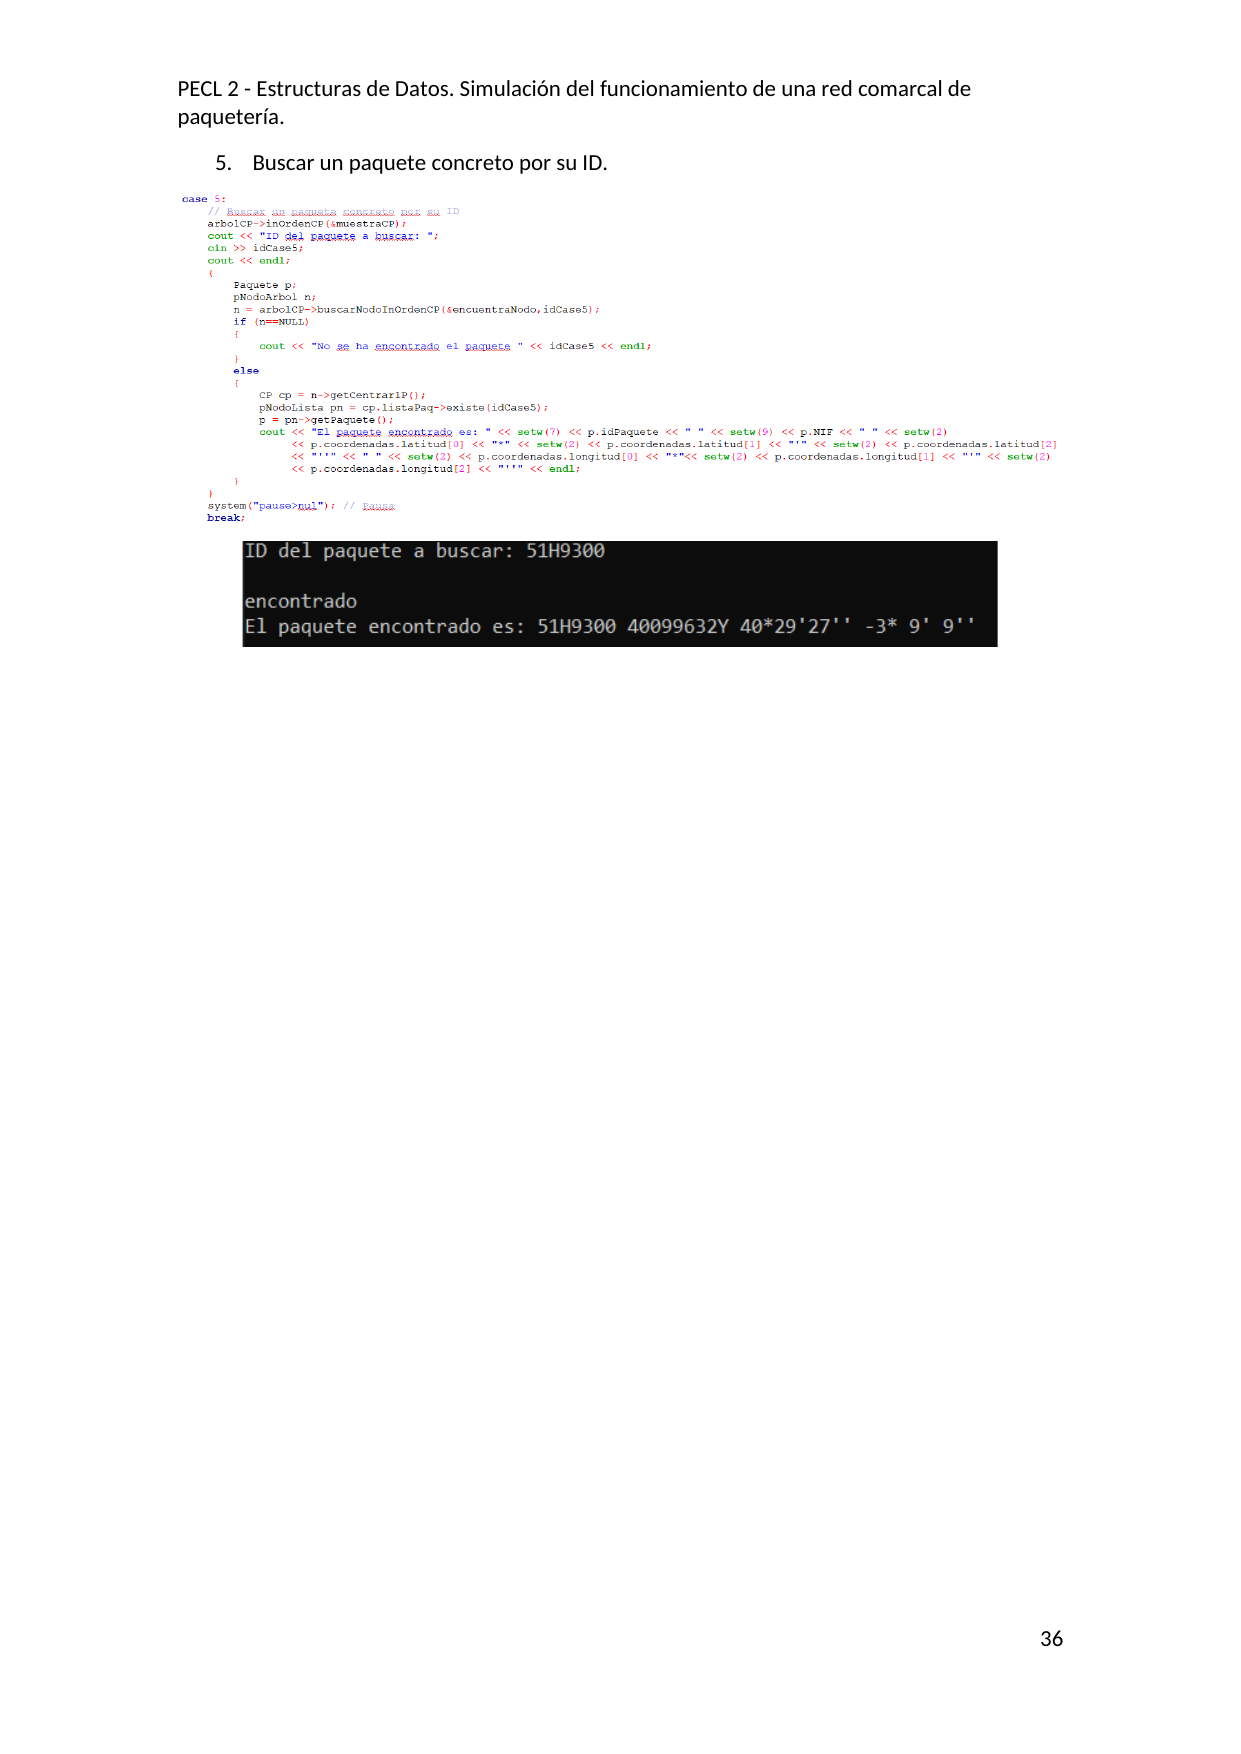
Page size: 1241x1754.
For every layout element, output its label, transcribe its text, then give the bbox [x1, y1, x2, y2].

list Buscar un paquete concreto por su ID. [215, 148, 1063, 176]
picture [177, 194, 1063, 523]
picture [242, 541, 998, 647]
